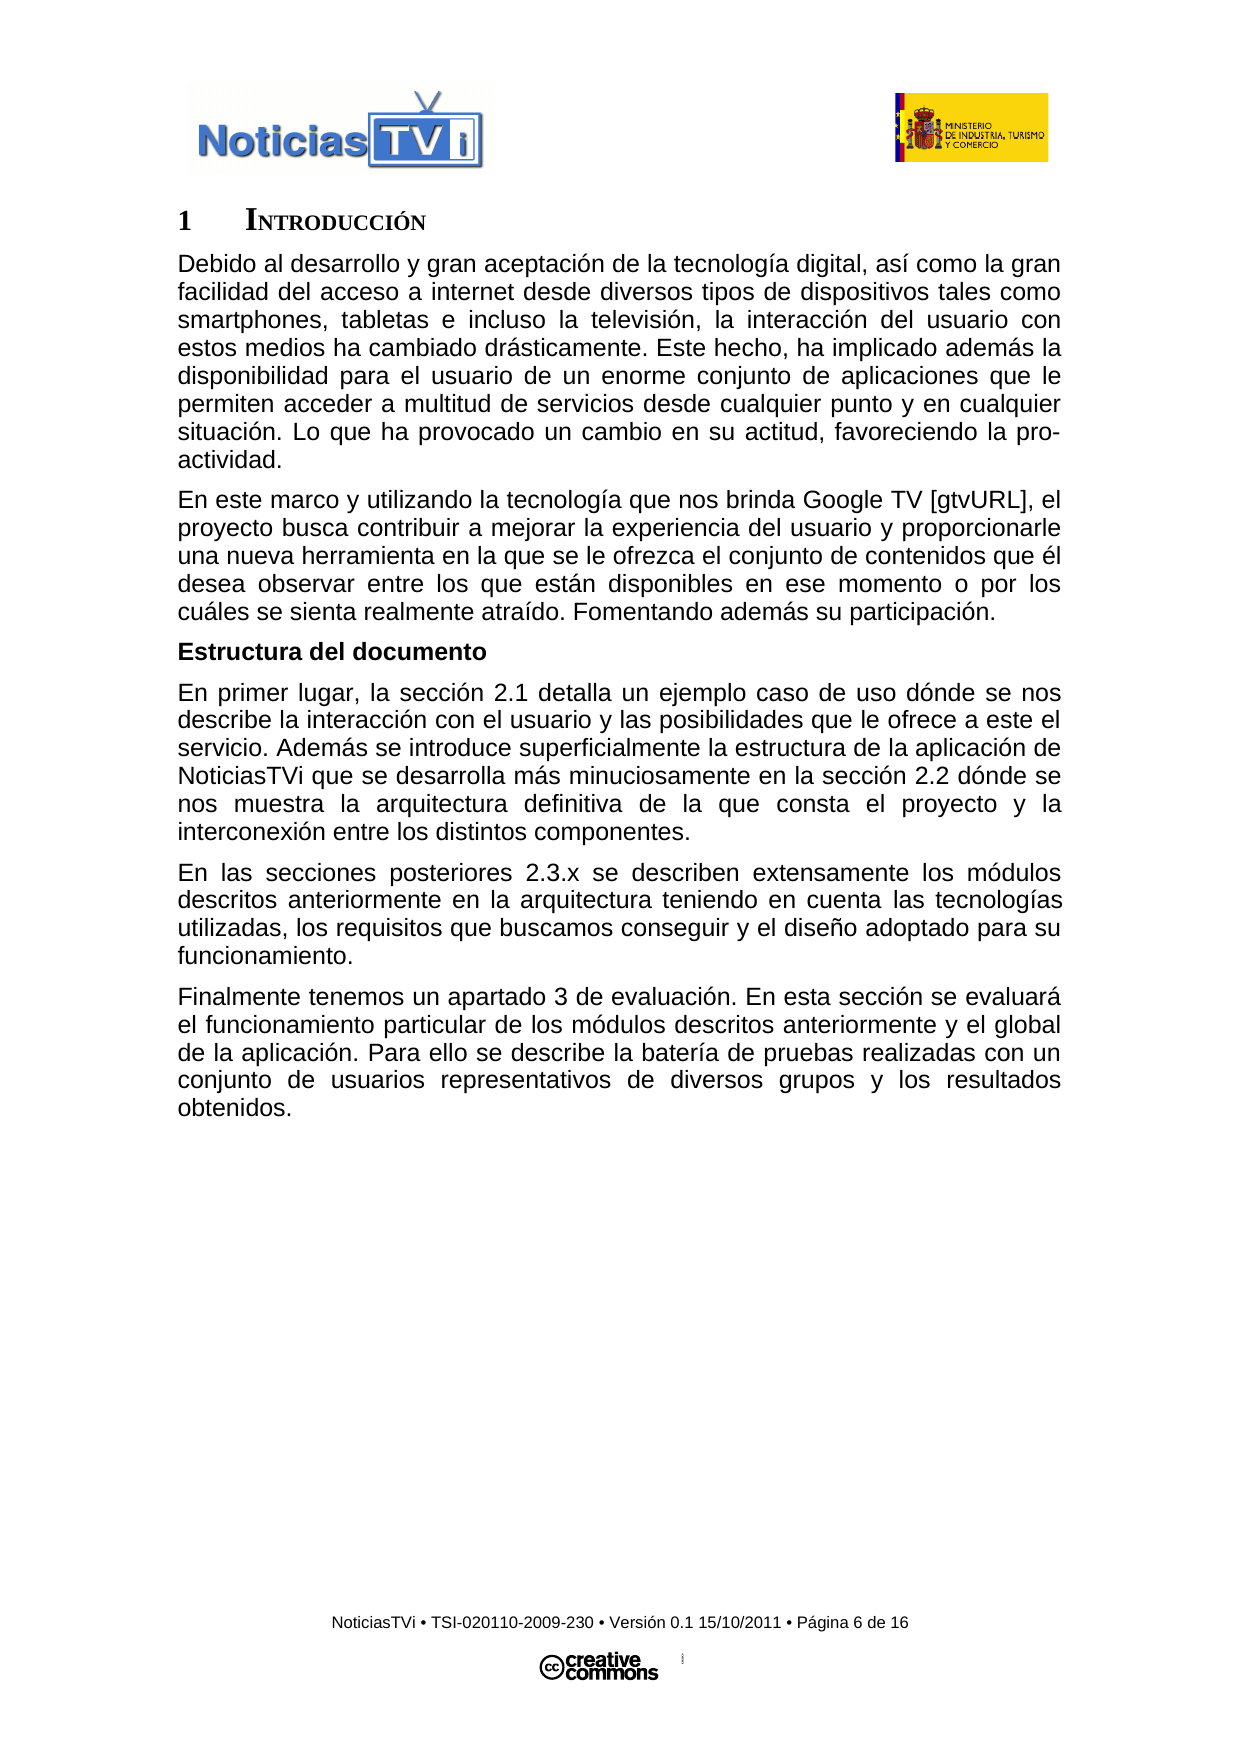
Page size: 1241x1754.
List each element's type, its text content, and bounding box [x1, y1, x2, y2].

text En este marco y utilizando la tecnología que nos brinda Google TV [gtvURL], el proyecto busca contribuir a mejorar la experiencia del usuario y proporcionarle una nueva herramienta en la que se le ofrezca el conjunto de contenidos que él desea observar entre los que están disponibles en ese momento o por los cuáles se sienta realmente atraído. Fomentando además su participación. [177, 486, 1063, 625]
subtitle Introducción [177, 201, 1063, 237]
text Estructura del documento [177, 638, 1063, 666]
text En las secciones posteriores 2.3.x se describen extensamente los módulos descritos anteriormente en la arquitectura teniendo en cuenta las tecnologías utilizadas, los requisitos que buscamos conseguir y el diseño adoptado para su funcionamiento. [177, 858, 1063, 970]
picture [895, 93, 1049, 162]
text En primer lugar, la sección 2.1 detalla un ejemplo caso de uso dónde se nos describe la interacción con el usuario y las posibilidades que le ofrece a este el servicio. Además se introduce superficialmente la estructura de la aplicación de NoticiasTVi que se desarrolla más minuciosamente en la sección 2.2 dónde se nos muestra la arquitectura definitiva de la que consta el proyecto y la interconexión entre los distintos componentes. [177, 678, 1063, 846]
text Finalmente tenemos un apartado 3 de evaluación. En esta sección se evaluará el funcionamiento particular de los módulos descritos anteriormente y el global de la aplicación. Para ello se describe la batería de pruebas realizadas con un conjunto de usuarios representativos de diversos grupos y los resultados obtenidos. [177, 982, 1063, 1122]
text Debido al desarrollo y gran aceptación de la tecnología digital, así como la gran facilidad del acceso a internet desde diversos tipos de dispositivos tales como smartphones, tabletas e incluso la televisión, la interacción del usuario con estos medios ha cambiado drásticamente. Este hecho, ha implicado además la disponibilidad para el usuario de un enorme conjunto de aplicaciones que le permiten acceder a multitud de servicios desde cualquier punto y en cualquier situación. Lo que ha provocado un cambio en su actitud, favoreciendo la pro-actividad. [177, 250, 1063, 473]
picture [187, 83, 496, 175]
